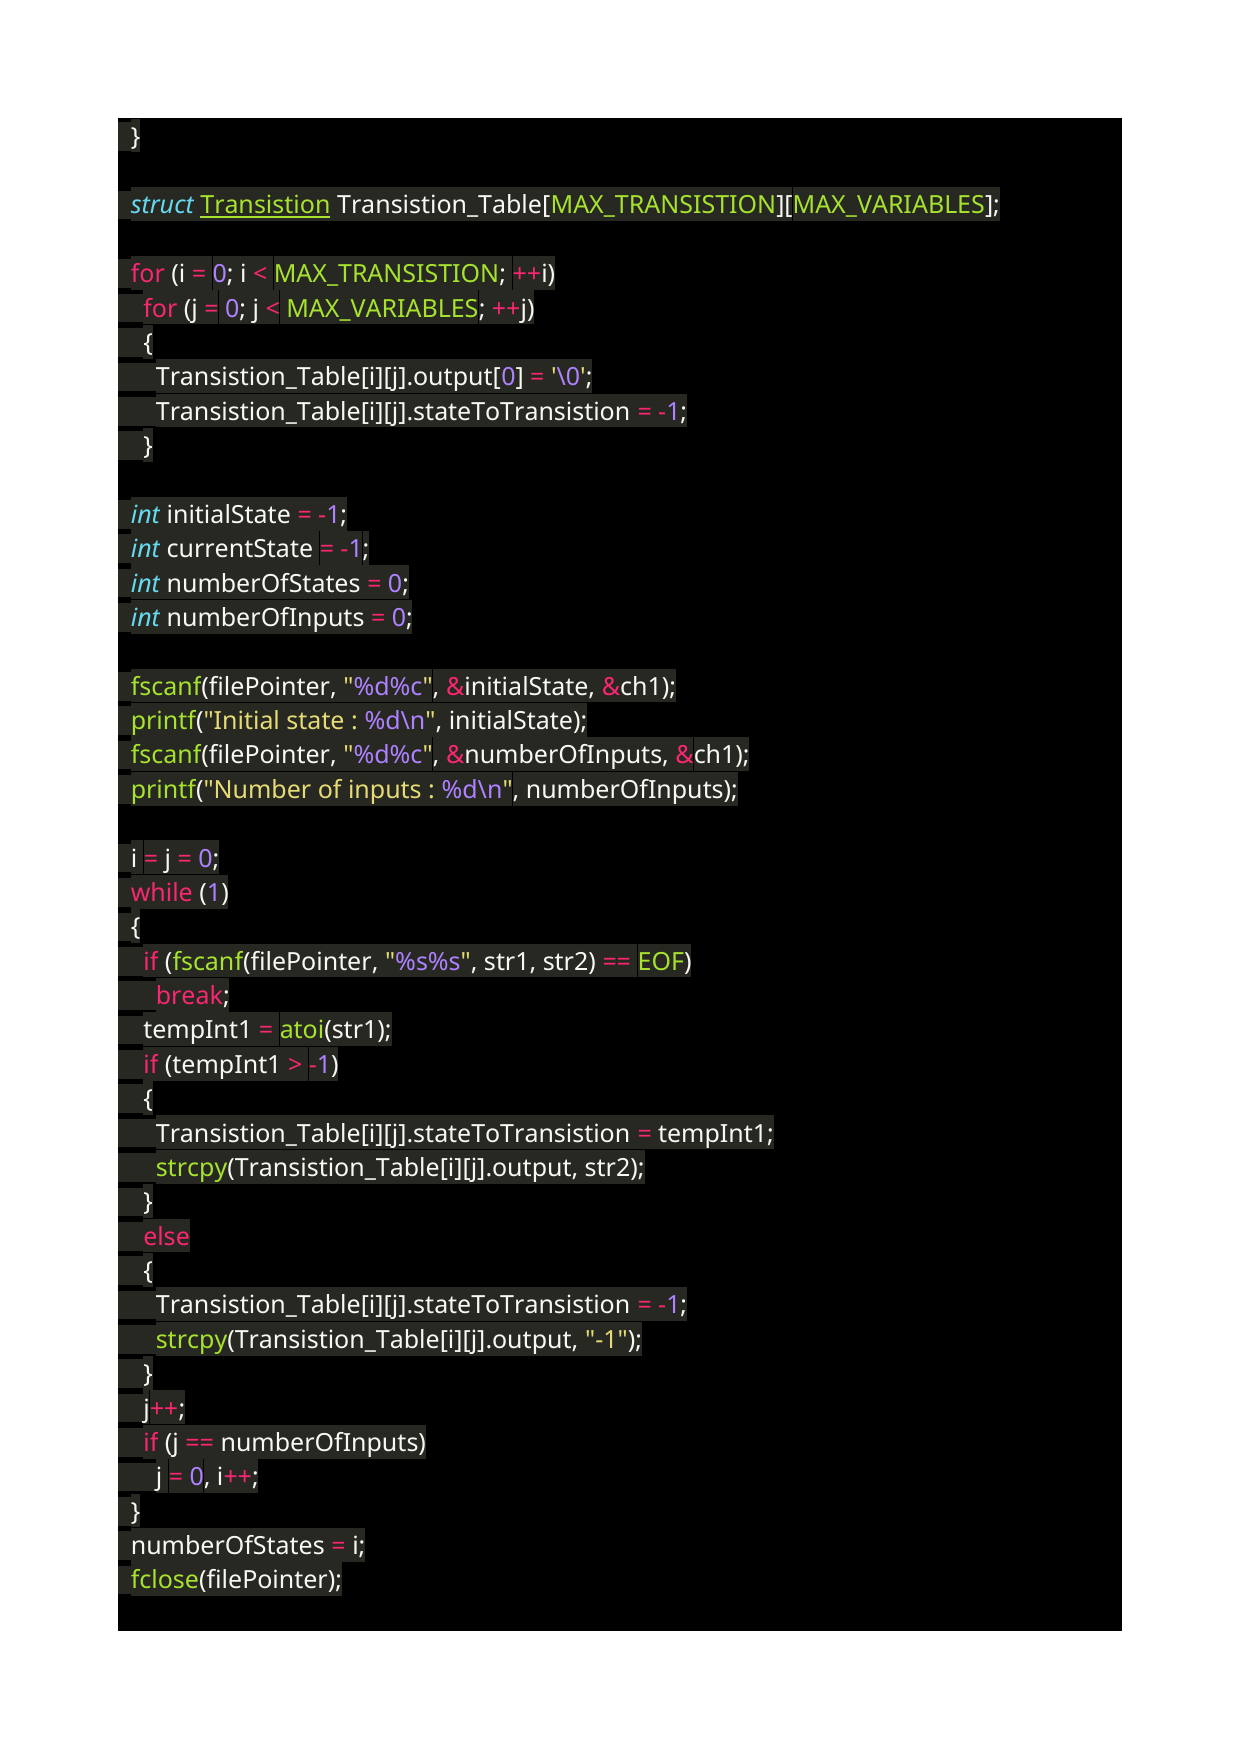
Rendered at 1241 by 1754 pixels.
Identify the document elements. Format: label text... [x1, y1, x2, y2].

text strcpy(Transistion_Table[i][j].output, str2); [118, 1149, 1122, 1184]
text { [118, 909, 1122, 943]
text { [118, 324, 1122, 359]
text if (tempInt1 > -1) [118, 1046, 1122, 1081]
text if (j == numberOfInputs) [118, 1424, 1122, 1459]
text Transistion_Table[i][j].output[0] = '\0'; [118, 359, 1122, 393]
text } [118, 1493, 1122, 1527]
text while (1) [118, 874, 1122, 909]
text for (j = 0; j < MAX_VARIABLES; ++j) [118, 290, 1122, 324]
text strcpy(Transistion_Table[i][j].output, "-1"); [118, 1321, 1122, 1356]
text numberOfStates = i; [118, 1527, 1122, 1562]
text Transistion_Table[i][j].stateToTransistion = -1; [118, 393, 1122, 427]
text tempInt1 = atoi(str1); [118, 1012, 1122, 1046]
text int currentState = -1; [118, 531, 1122, 565]
text } [118, 427, 1122, 462]
text printf("Initial state : %d\n", initialState); [118, 702, 1122, 737]
text struct Transistion Transistion_Table[MAX_TRANSISTION][MAX_VARIABLES]; [118, 187, 1122, 221]
text j = 0, i++; [118, 1459, 1122, 1493]
text else [118, 1218, 1122, 1252]
text j++; [118, 1390, 1122, 1424]
text int numberOfInputs = 0; [118, 599, 1122, 634]
text fscanf(filePointer, "%d%c", &initialState, &ch1); [118, 668, 1122, 702]
text printf("Number of inputs : %d\n", numberOfInputs); [118, 771, 1122, 806]
text for (i = 0; i < MAX_TRANSISTION; ++i) [118, 256, 1122, 290]
text } [118, 1184, 1122, 1218]
text { [118, 1252, 1122, 1287]
text break; [118, 977, 1122, 1012]
text Transistion_Table[i][j].stateToTransistion = tempInt1; [118, 1115, 1122, 1149]
text Transistion_Table[i][j].stateToTransistion = -1; [118, 1287, 1122, 1321]
text { [118, 1081, 1122, 1115]
text int initialState = -1; [118, 496, 1122, 531]
text if (fscanf(filePointer, "%s%s", str1, str2) == EOF) [118, 943, 1122, 977]
text int numberOfStates = 0; [118, 565, 1122, 599]
text } [118, 1356, 1122, 1390]
text } [118, 118, 1122, 152]
text fclose(filePointer); [118, 1562, 1122, 1596]
text fscanf(filePointer, "%d%c", &numberOfInputs, &ch1); [118, 737, 1122, 771]
text i = j = 0; [118, 840, 1122, 874]
